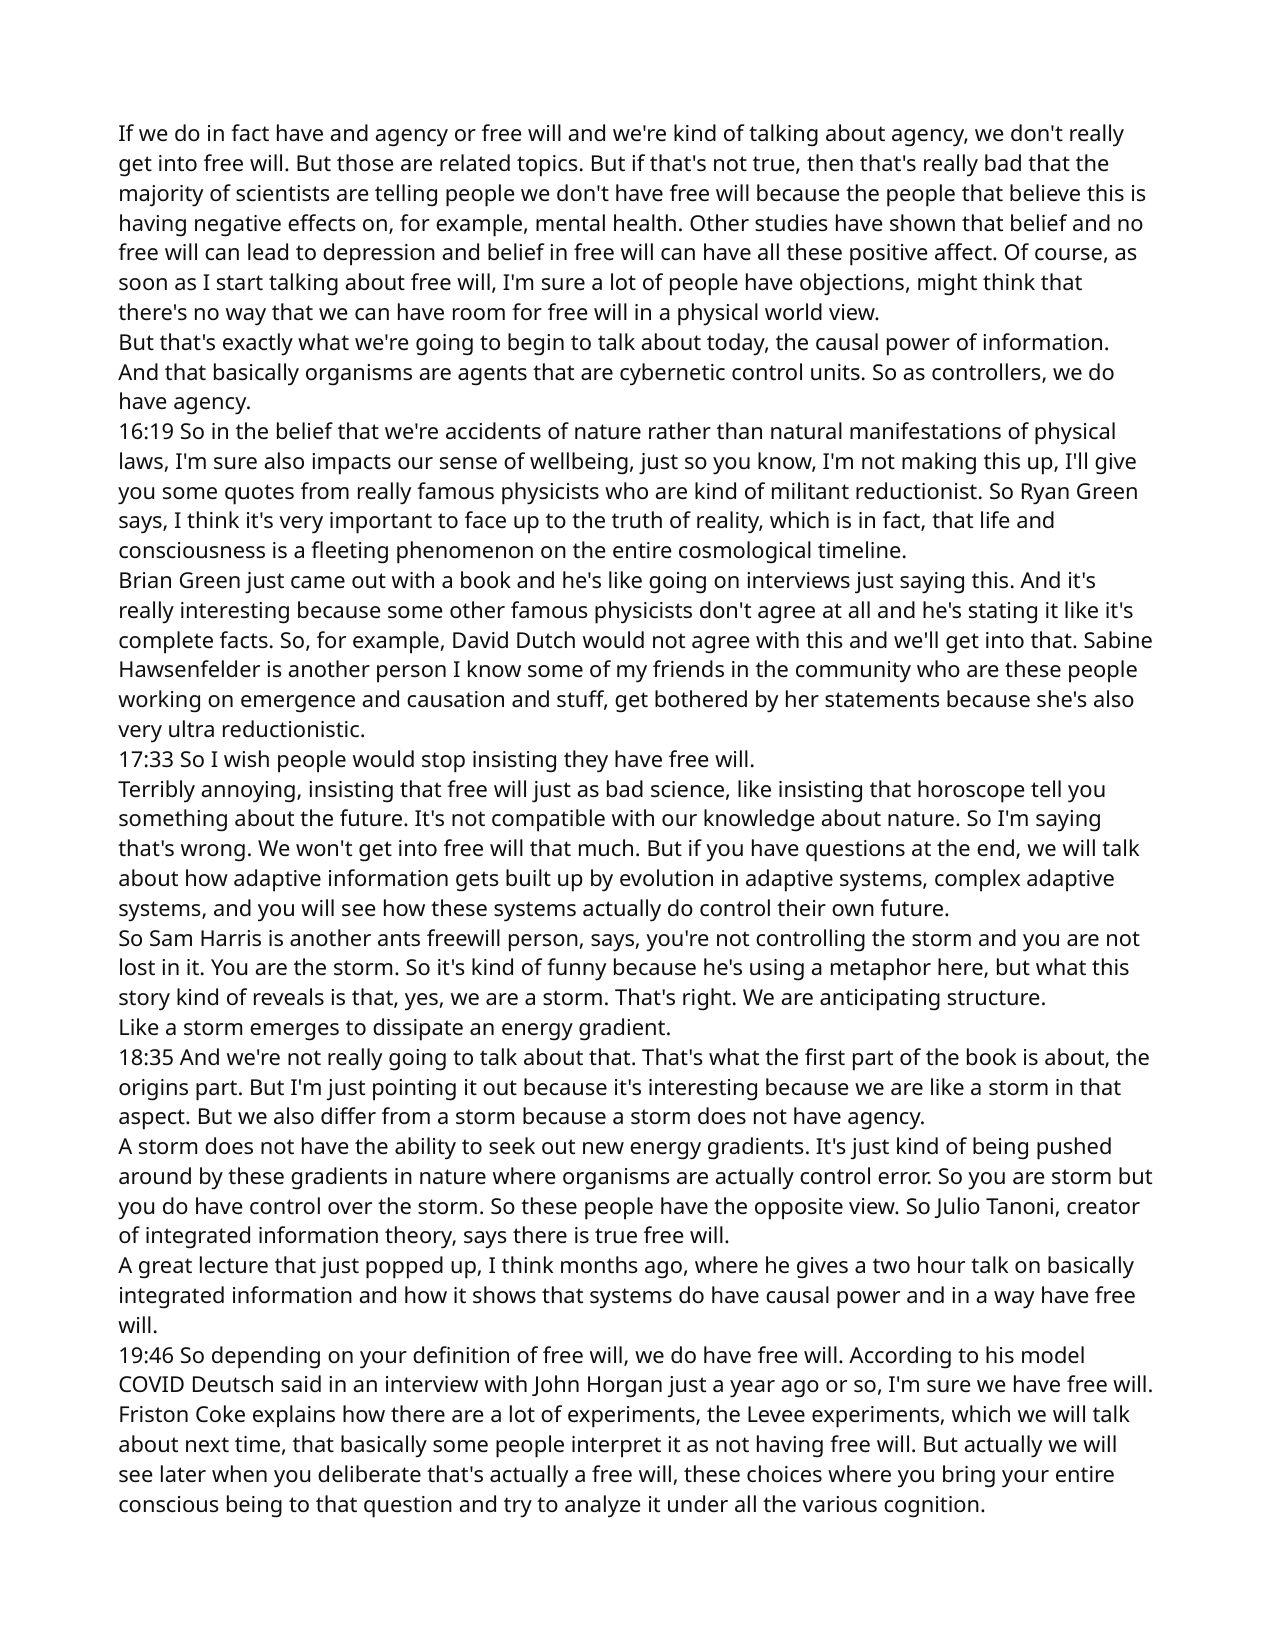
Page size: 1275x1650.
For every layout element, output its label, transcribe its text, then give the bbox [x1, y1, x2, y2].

text Like a storm emerges to dissipate an energy gradient. [118, 1012, 1157, 1042]
text If we do in fact have and agency or free will and we're kind of talking about agency, we don't really get into free will. But those are related topics. But if that's not true, then that's really bad that the majority of scientists are telling people we don't have free will because the people that believe this is having negative effects on, for example, mental health. Other studies have shown that belief and no free will can lead to depression and belief in free will can have all these positive affect. Of course, as soon as I start talking about free will, I'm sure a lot of people have objections, might think that there's no way that we can have room for free will in a physical world view. [118, 118, 1157, 327]
text A storm does not have the ability to seek out new energy gradients. It's just kind of being pushed around by these gradients in nature where organisms are actually control error. So you are storm but you do have control over the storm. So these people have the opposite view. So Julio Tanoni, creator of integrated information theory, says there is true free will. [118, 1131, 1157, 1250]
text A great lecture that just popped up, I think months ago, where he gives a two hour talk on basically integrated information and how it shows that systems do have causal power and in a way have free will. [118, 1250, 1157, 1339]
text 16:19 So in the belief that we're accidents of nature rather than natural manifestations of physical laws, I'm sure also impacts our sense of wellbeing, just so you know, I'm not making this up, I'll give you some quotes from really famous physicists who are kind of militant reductionist. So Ryan Green says, I think it's very important to face up to the truth of reality, which is in fact, that life and consciousness is a fleeting phenomenon on the entire cosmological timeline. [118, 416, 1157, 565]
text 19:46 So depending on your definition of free will, we do have free will. According to his model COVID Deutsch said in an interview with John Horgan just a year ago or so, I'm sure we have free will. Friston Coke explains how there are a lot of experiments, the Levee experiments, which we will talk about next time, that basically some people interpret it as not having free will. But actually we will see later when you deliberate that's actually a free will, these choices where you bring your entire conscious being to that question and try to analyze it under all the various cognition. [118, 1339, 1157, 1518]
text So Sam Harris is another ants freewill person, says, you're not controlling the storm and you are not lost in it. You are the storm. So it's kind of funny because he's using a metaphor here, but what this story kind of reveals is that, yes, we are a storm. That's right. We are anticipating structure. [118, 922, 1157, 1012]
text Brian Green just came out with a book and he's like going on interviews just saying this. And it's really interesting because some other famous physicists don't agree at all and he's stating it like it's complete facts. So, for example, David Dutch would not agree with this and we'll get into that. Sabine Hawsenfelder is another person I know some of my friends in the community who are these people working on emergence and causation and stuff, get bothered by her statements because she's also very ultra reductionistic. [118, 565, 1157, 744]
text 18:35 And we're not really going to talk about that. That's what the first part of the book is about, the origins part. But I'm just pointing it out because it's interesting because we are like a storm in that aspect. But we also differ from a storm because a storm does not have agency. [118, 1042, 1157, 1131]
text 17:33 So I wish people would stop insisting they have free will. [118, 744, 1157, 773]
text But that's exactly what we're going to begin to talk about today, the causal power of information. And that basically organisms are agents that are cybernetic control units. So as controllers, we do have agency. [118, 327, 1157, 416]
text Terribly annoying, insisting that free will just as bad science, like insisting that horoscope tell you something about the future. It's not compatible with our knowledge about nature. So I'm saying that's wrong. We won't get into free will that much. But if you have questions at the end, we will talk about how adaptive information gets built up by evolution in adaptive systems, complex adaptive systems, and you will see how these systems actually do control their own future. [118, 773, 1157, 922]
